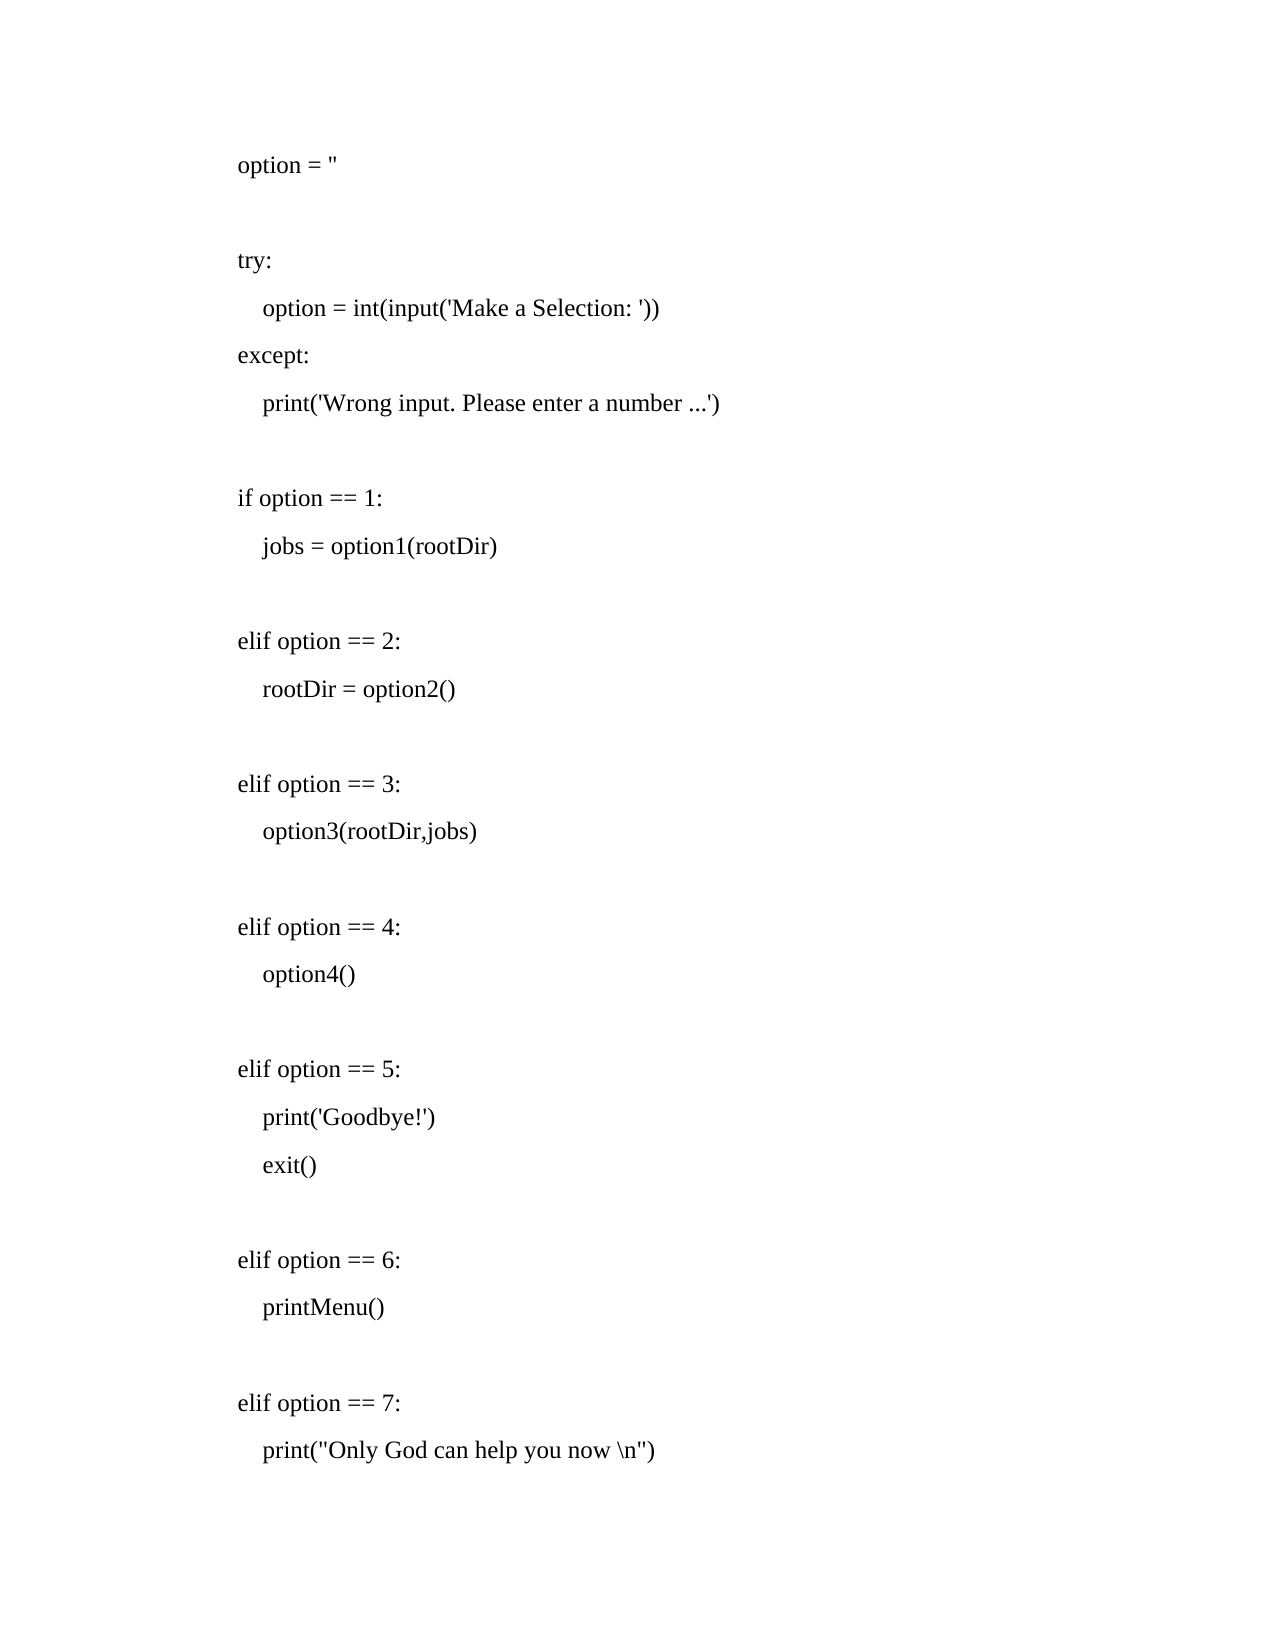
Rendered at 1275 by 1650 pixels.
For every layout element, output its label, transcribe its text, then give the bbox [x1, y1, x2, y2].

text exit() [187, 1150, 1087, 1178]
text except: [187, 340, 1087, 369]
text elif option == 7: [187, 1388, 1087, 1416]
text try: [187, 245, 1087, 274]
text print('Wrong input. Please enter a number ...') [187, 388, 1087, 417]
text printMenu() [187, 1292, 1087, 1321]
text option = '' [187, 150, 1087, 179]
text rootDir = option2() [187, 674, 1087, 702]
text if option == 1: [187, 483, 1087, 512]
text elif option == 5: [187, 1054, 1087, 1083]
text jobs = option1(rootDir) [187, 531, 1087, 559]
text print("Only God can help you now \n") [187, 1435, 1087, 1464]
text elif option == 4: [187, 912, 1087, 940]
text elif option == 3: [187, 769, 1087, 798]
text option3(rootDir,jobs) [187, 816, 1087, 845]
text print('Goodbye!') [187, 1102, 1087, 1131]
text elif option == 2: [187, 626, 1087, 655]
text elif option == 6: [187, 1245, 1087, 1274]
text option4() [187, 959, 1087, 988]
text option = int(input('Make a Selection: ')) [187, 293, 1087, 322]
